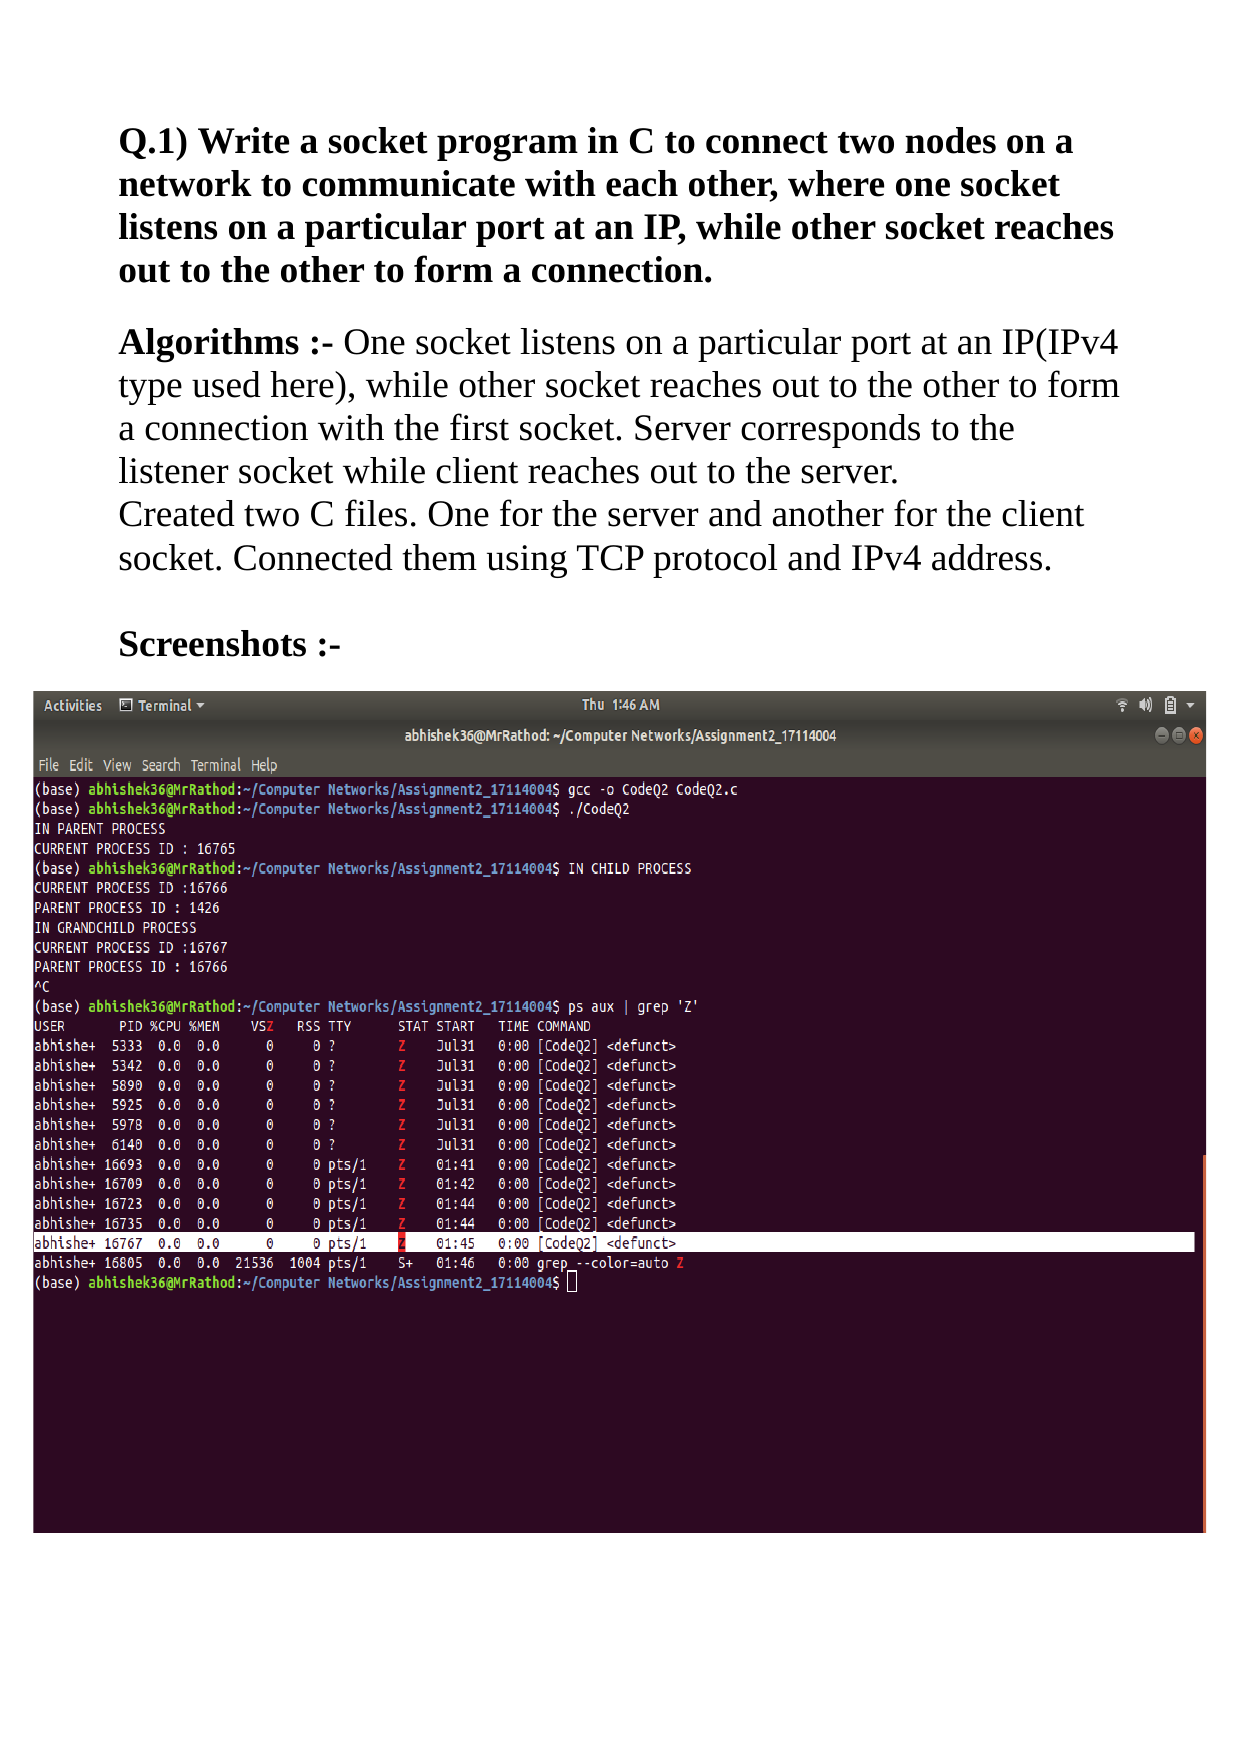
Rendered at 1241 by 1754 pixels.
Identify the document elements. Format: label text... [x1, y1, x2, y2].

text Screenshots :- [118, 621, 1122, 664]
text Algorithms :- One socket listens on a particular port at an IP(IPv4 type used here), while other socket reaches out to the other to form a connection with the first socket. Server corresponds to the listener socket while client reaches out to the server. [118, 319, 1122, 492]
text Created two C files. One for the server and another for the client socket. Connected them using TCP protocol and IPv4 address. [118, 492, 1122, 578]
text Q.1) Write a socket program in C to connect two nodes on a network to communicate with each other, where one socket listens on a particular port at an IP, while other socket reaches out to the other to form a connection. [118, 118, 1122, 291]
picture [33, 691, 1207, 1533]
